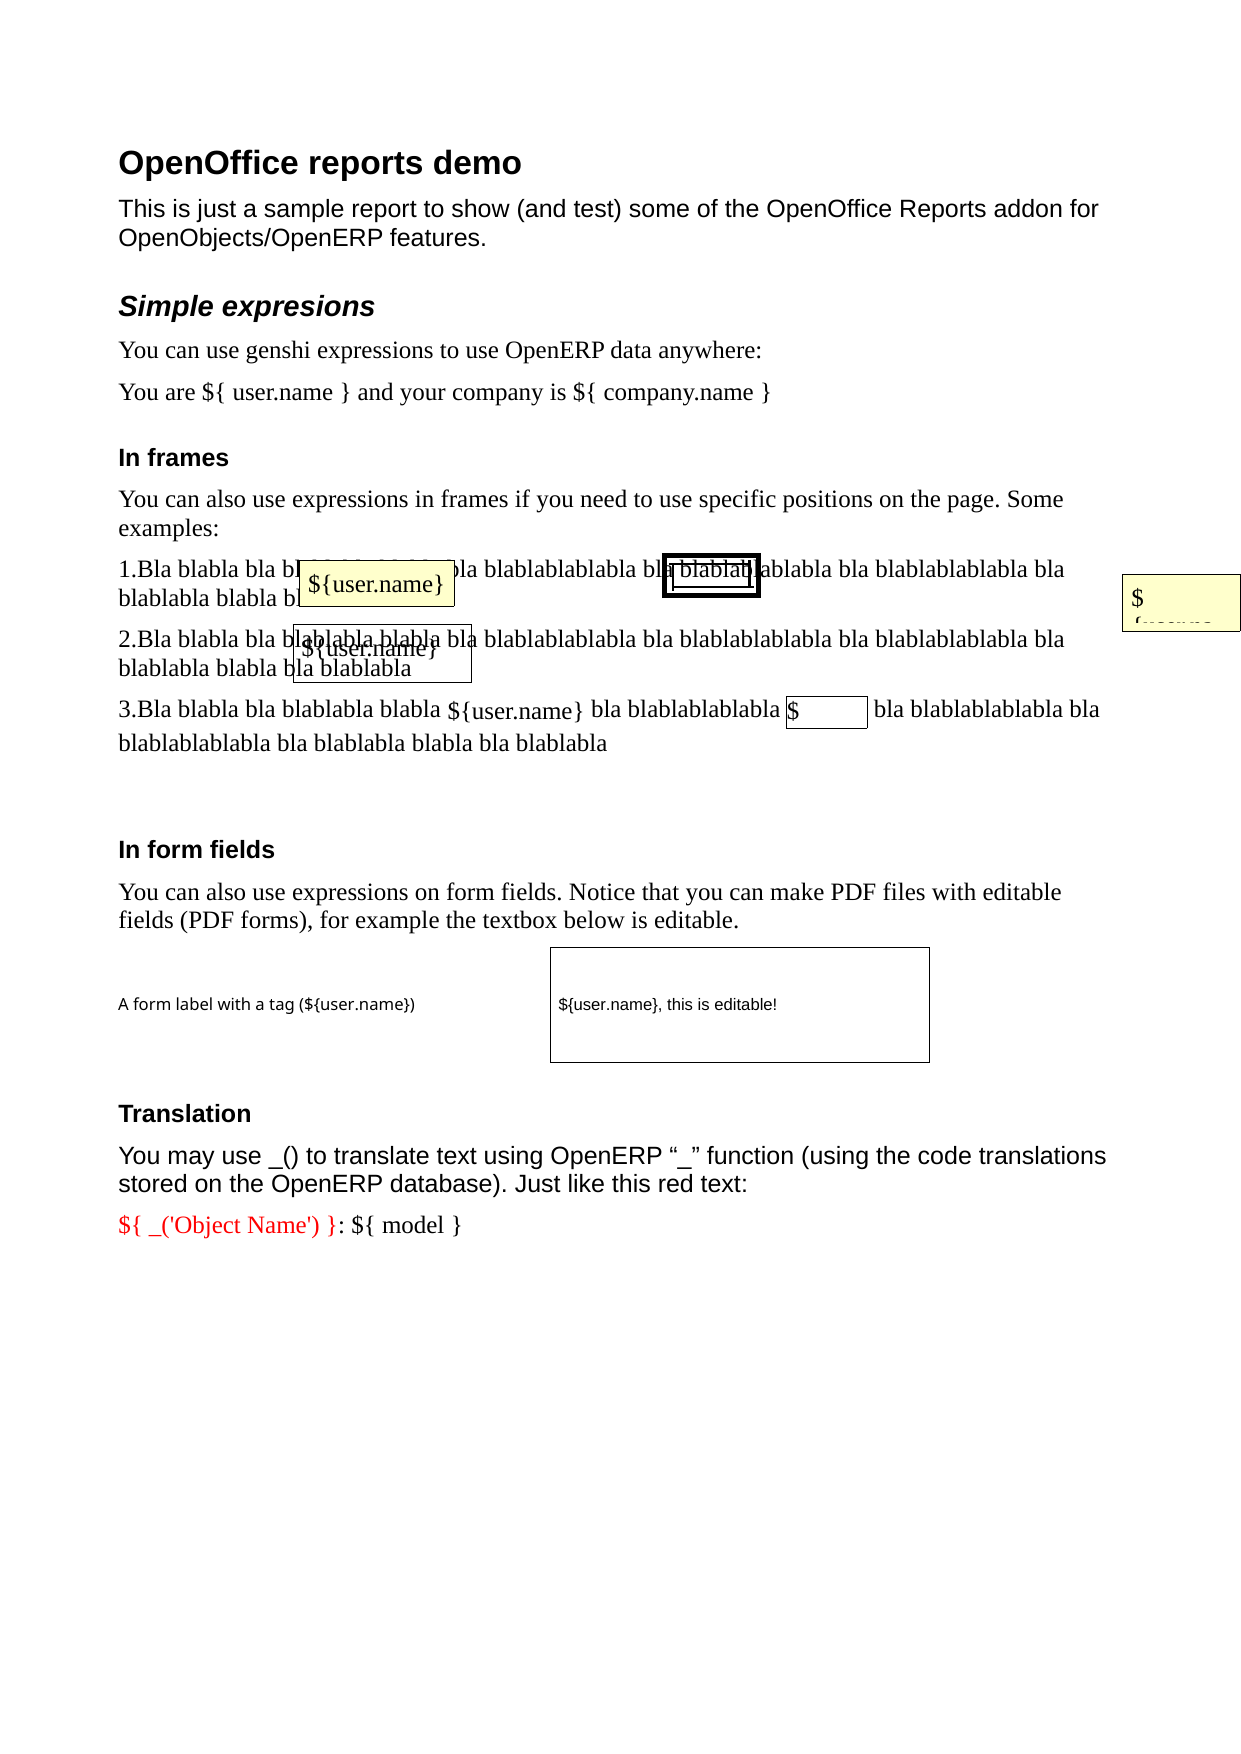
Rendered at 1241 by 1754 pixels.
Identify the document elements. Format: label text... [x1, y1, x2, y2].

text You are ${ user.name } and your company is ${ company.name } [118, 377, 1122, 405]
list ${user.name} [787, 697, 867, 728]
text ${user.name} [301, 633, 322, 662]
text ${user.name} [1131, 583, 1231, 622]
text ${user.name} [316, 633, 463, 662]
subtitle In form fields [118, 835, 1122, 864]
subtitle OpenOffice reports demo [118, 143, 1122, 182]
text ${user.name} [308, 569, 445, 597]
text You can use genshi expressions to use OpenERP data anywhere: [118, 335, 1122, 364]
list Bla blabla bla blablabla blabla bla blablablablabla bla blablablablabla bla blablablablabla bla blablabla blabla bla blablabla [118, 694, 1122, 757]
text You can also use expressions on form fields. Notice that you can make PDF files with editable fields (PDF forms), for example the textbox below is editable. [118, 877, 1122, 934]
text This is just a sample report to show (and test) some of the OpenOffice Reports addon for OpenObjects/OpenERP features. [118, 194, 1122, 252]
subtitle In frames [118, 443, 1122, 472]
list Bla blabla bla blablabla blabla bla blablablablabla bla blablablablabla bla blablablablabla bla blablabla blabla bla blablabla [118, 624, 292, 682]
text ${ _('Object Name') }: ${ model } [118, 1211, 1122, 1239]
subtitle Translation [118, 1099, 1122, 1128]
list Bla blabla bla blablabla blabla bla blablablablabla bla blablablablabla bla blablablablabla bla blablabla blabla bla blablabla [472, 624, 1122, 682]
list Bla blabla bla blablabla blabla bla blablablablabla bla blablablablabla bla blablablablabla bla blablabla blabla bla blablabla [118, 554, 1122, 612]
text You may use _() to translate text using OpenERP “_” function (using the code translations stored on the OpenERP database). Just like this red text: [118, 1141, 1122, 1198]
list ${user.name} [447, 696, 584, 725]
subtitle Simple expresions [118, 289, 1122, 323]
text You can also use expressions in frames if you need to use specific positions on the page. Some examples: [118, 484, 1122, 542]
